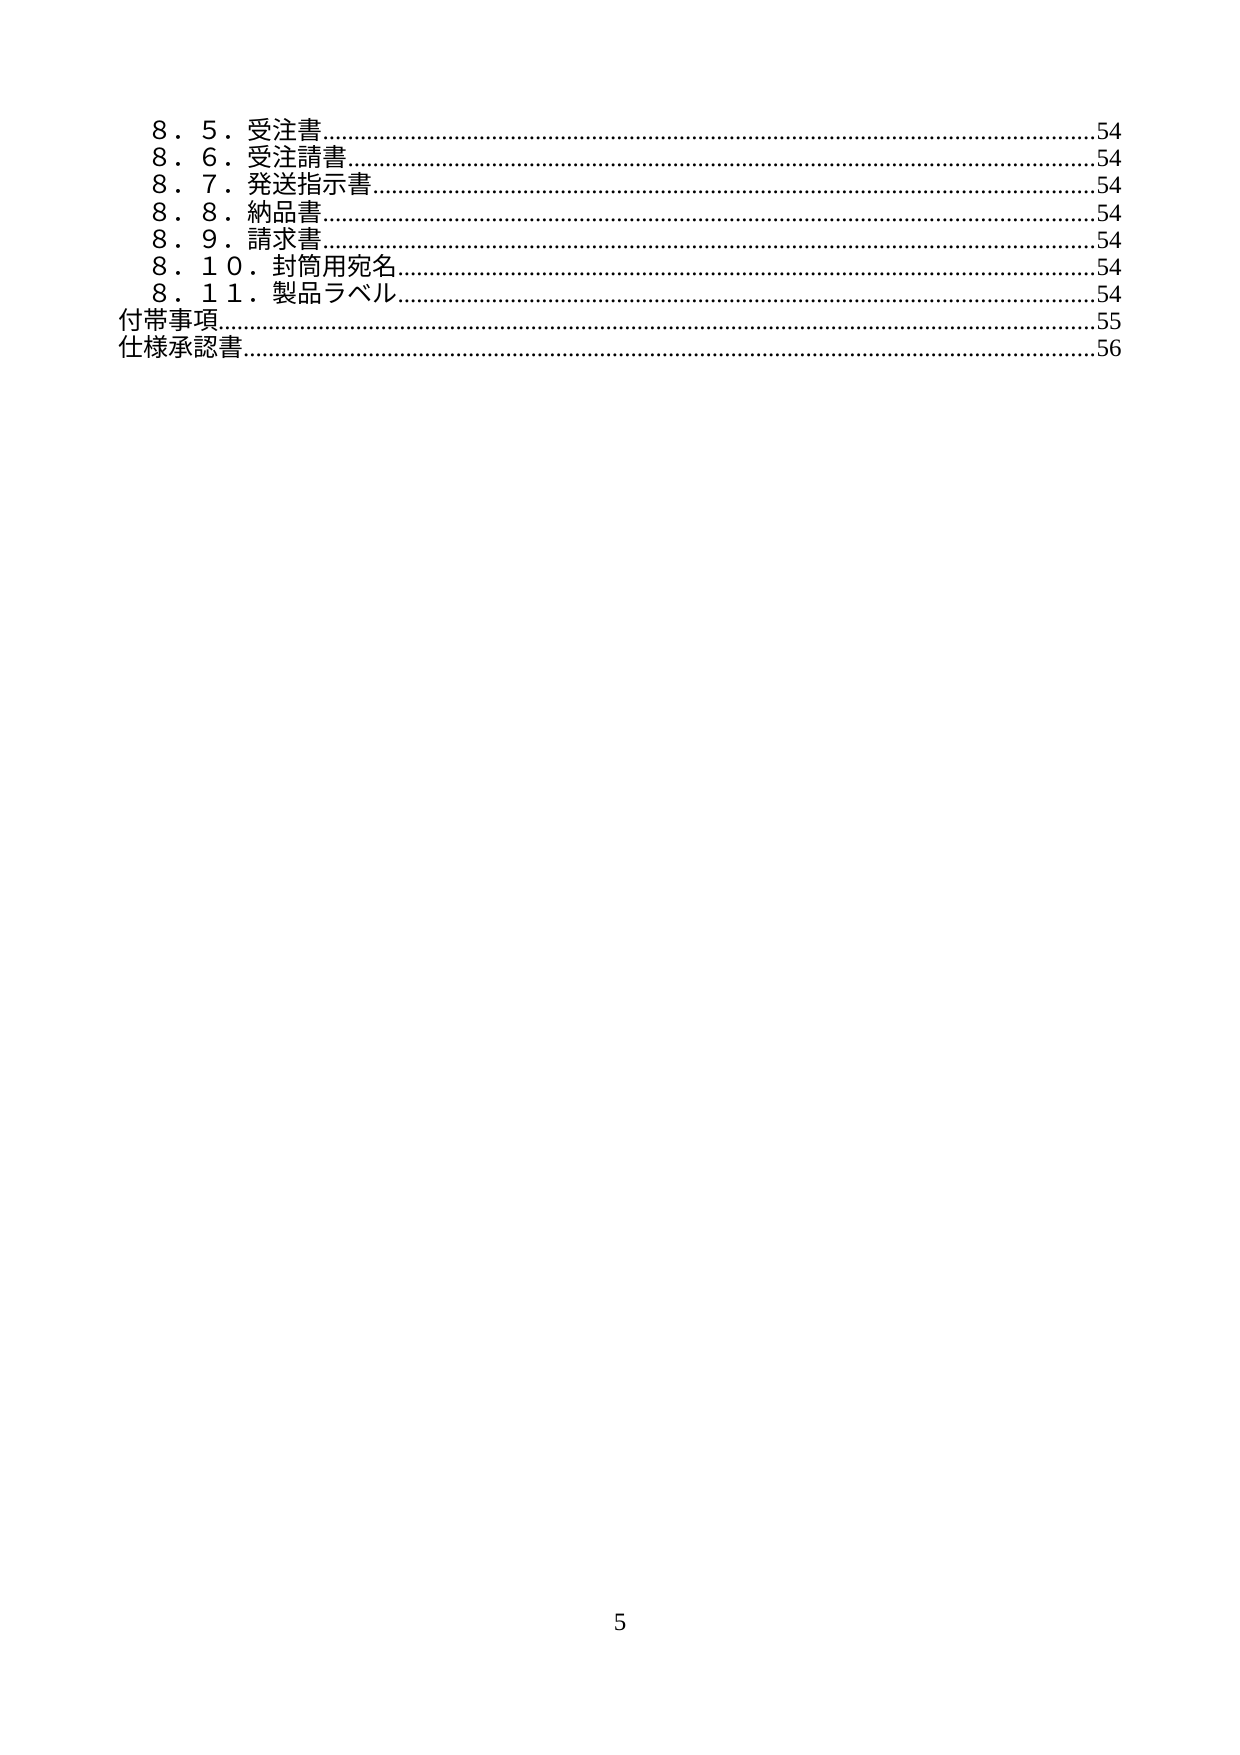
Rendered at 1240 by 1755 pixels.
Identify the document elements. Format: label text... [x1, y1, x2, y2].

text 付帯事項 55 [118, 308, 1121, 335]
text ８．１０．封筒用宛名 54 [148, 253, 1121, 281]
text ８．１１．製品ラベル 54 [148, 281, 1121, 308]
text 仕様承認書 56 [118, 335, 1121, 362]
text ８．７．発送指示書 54 [148, 172, 1121, 199]
text ８．８．納品書 54 [148, 199, 1121, 226]
text ８．９．請求書 54 [148, 226, 1121, 253]
text ８．５．受注書 54 [148, 118, 1121, 145]
text ８．６．受注請書 54 [148, 145, 1121, 172]
